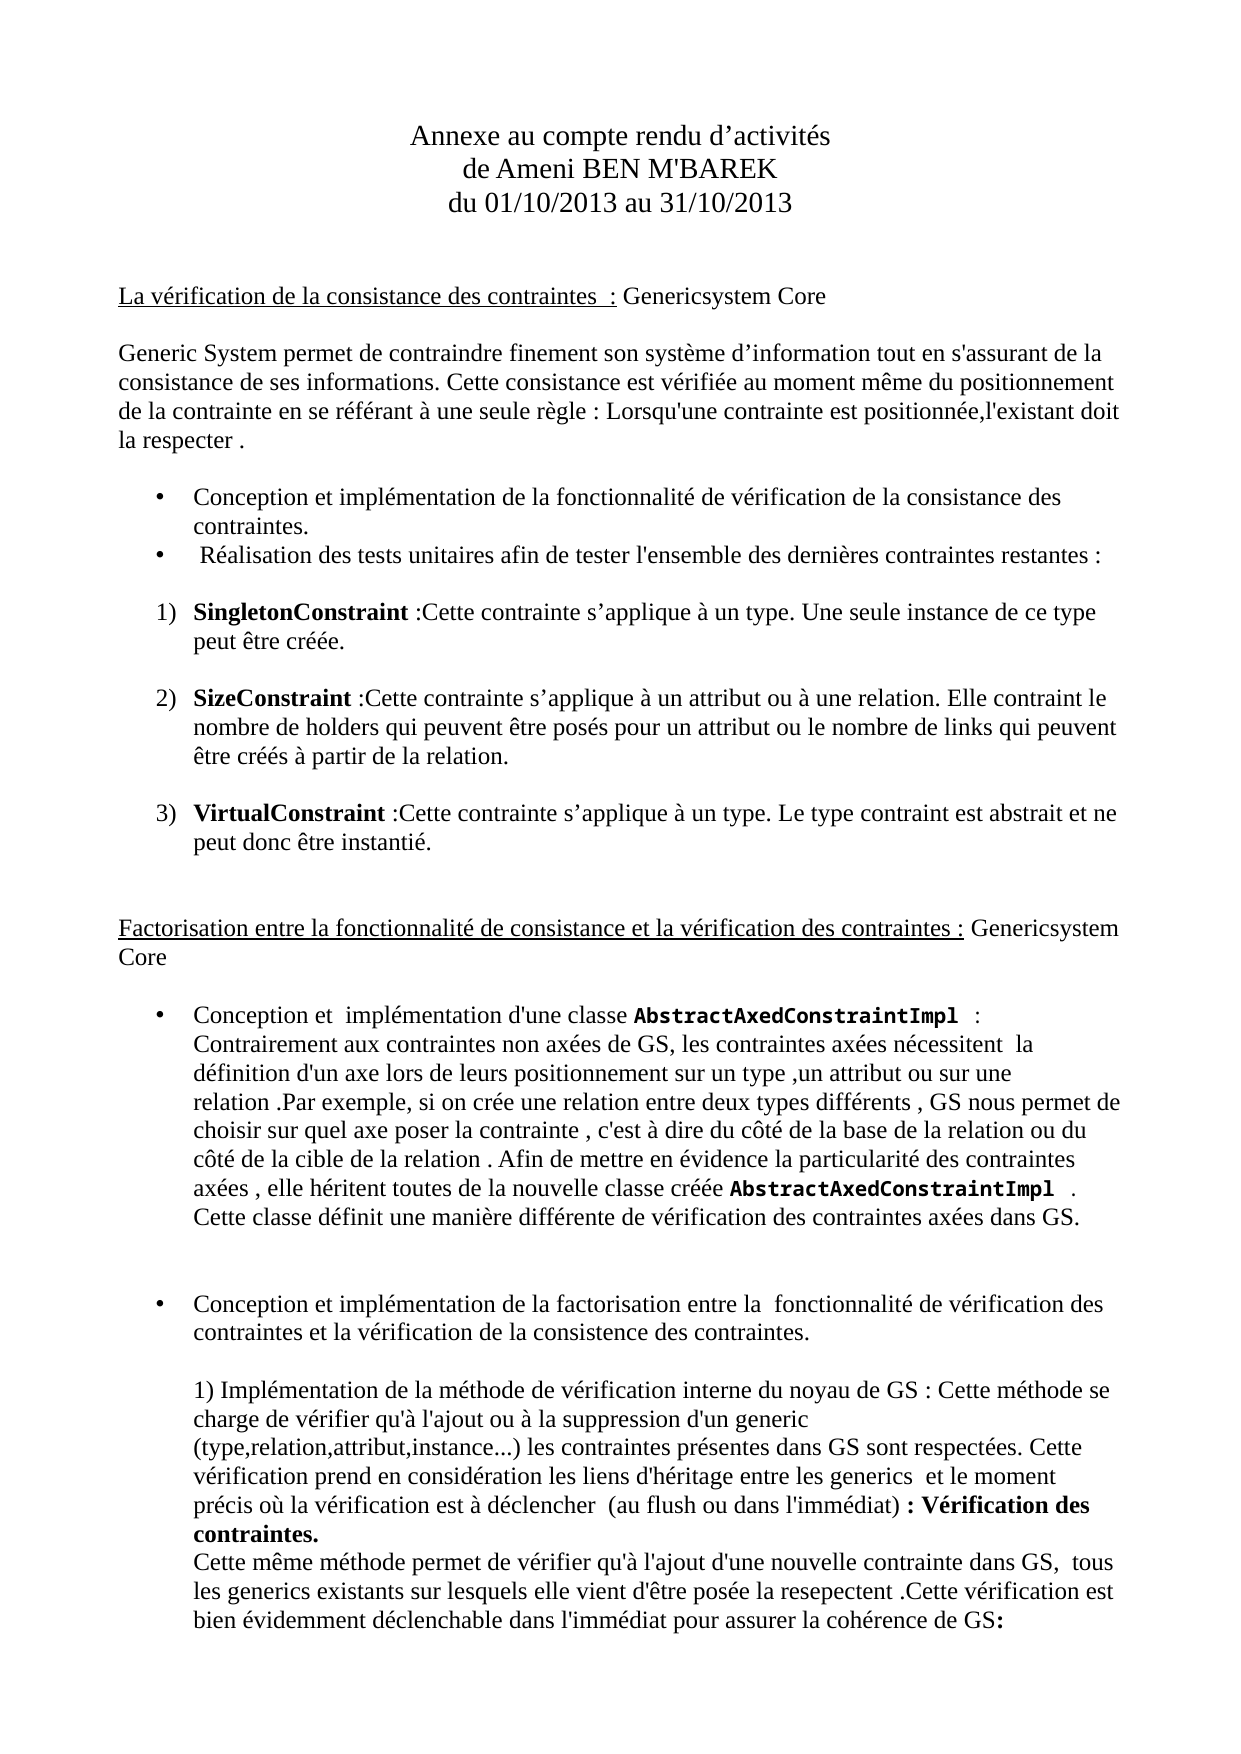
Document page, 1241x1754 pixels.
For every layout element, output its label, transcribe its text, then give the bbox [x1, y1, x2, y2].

text du 01/10/2013 au 31/10/2013 [118, 185, 1122, 219]
text Annexe au compte rendu d’activités [118, 118, 1122, 152]
list VirtualConstraint :Cette contrainte s’applique à un type. Le type contraint est abstrait et ne peut donc être instantié. [156, 798, 1122, 856]
list Contrairement aux contraintes non axées de GS, les contraintes axées nécessitent la définition d'un axe lors de leurs positionnement sur un type ,un attribut ou sur une relation .Par exemple, si on crée une relation entre deux types différents , GS nous permet de choisir sur quel axe poser la contrainte , c'est à dire du côté de la base de la relation ou du côté de la cible de la relation . Afin de mettre en évidence la particularité des contraintes axées , elle héritent toutes de la nouvelle classe créée AbstractAxedConstraintImpl . Cette classe définit une manière différente de vérification des contraintes axées dans GS. [156, 1029, 1122, 1231]
text de Ameni BEN M'BAREK [118, 152, 1122, 185]
list Réalisation des tests unitaires afin de tester l'ensemble des dernières contraintes restantes : [156, 540, 1122, 568]
list 1) Implémentation de la méthode de vérification interne du noyau de GS : Cette méthode se charge de vérifier qu'à l'ajout ou à la suppression d'un generic (type,relation,attribut,instance...) les contraintes présentes dans GS sont respectées. Cette vérification prend en considération les liens d'héritage entre les generics et le moment précis où la vérification est à déclencher (au flush ou dans l'immédiat) : Vérification des contraintes. [156, 1375, 1122, 1547]
list Conception et implémentation de la factorisation entre la fonctionnalité de vérification des contraintes et la vérification de la consistence des contraintes. [156, 1289, 1122, 1346]
list SingletonConstraint :Cette contrainte s’applique à un type. Une seule instance de ce type peut être créée. [156, 597, 1122, 655]
list Conception et implémentation de la fonctionnalité de vérification de la consistance des contraintes. [156, 482, 1122, 540]
list Cette même méthode permet de vérifier qu'à l'ajout d'une nouvelle contrainte dans GS, tous les generics existants sur lesquels elle vient d'être posée la resepectent .Cette vérification est bien évidemment déclenchable dans l'immédiat pour assurer la cohérence de GS: [156, 1547, 1122, 1634]
list Conception et implémentation d'une classe AbstractAxedConstraintImpl : [156, 1000, 1122, 1029]
text Generic System permet de contraindre finement son système d’information tout en s'assurant de la consistance de ses informations. Cette consistance est vérifiée au moment même du positionnement de la contrainte en se référant à une seule règle : Lorsqu'une contrainte est positionnée,l'existant doit la respecter . [118, 338, 1122, 453]
list SizeConstraint :Cette contrainte s’applique à un attribut ou à une relation. Elle contraint le nombre de holders qui peuvent être posés pour un attribut ou le nombre de links qui peuvent être créés à partir de la relation. [156, 683, 1122, 770]
text Factorisation entre la fonctionnalité de consistance et la vérification des contraintes : Genericsystem Core [118, 913, 1122, 971]
text La vérification de la consistance des contraintes : Genericsystem Core [118, 281, 1122, 310]
